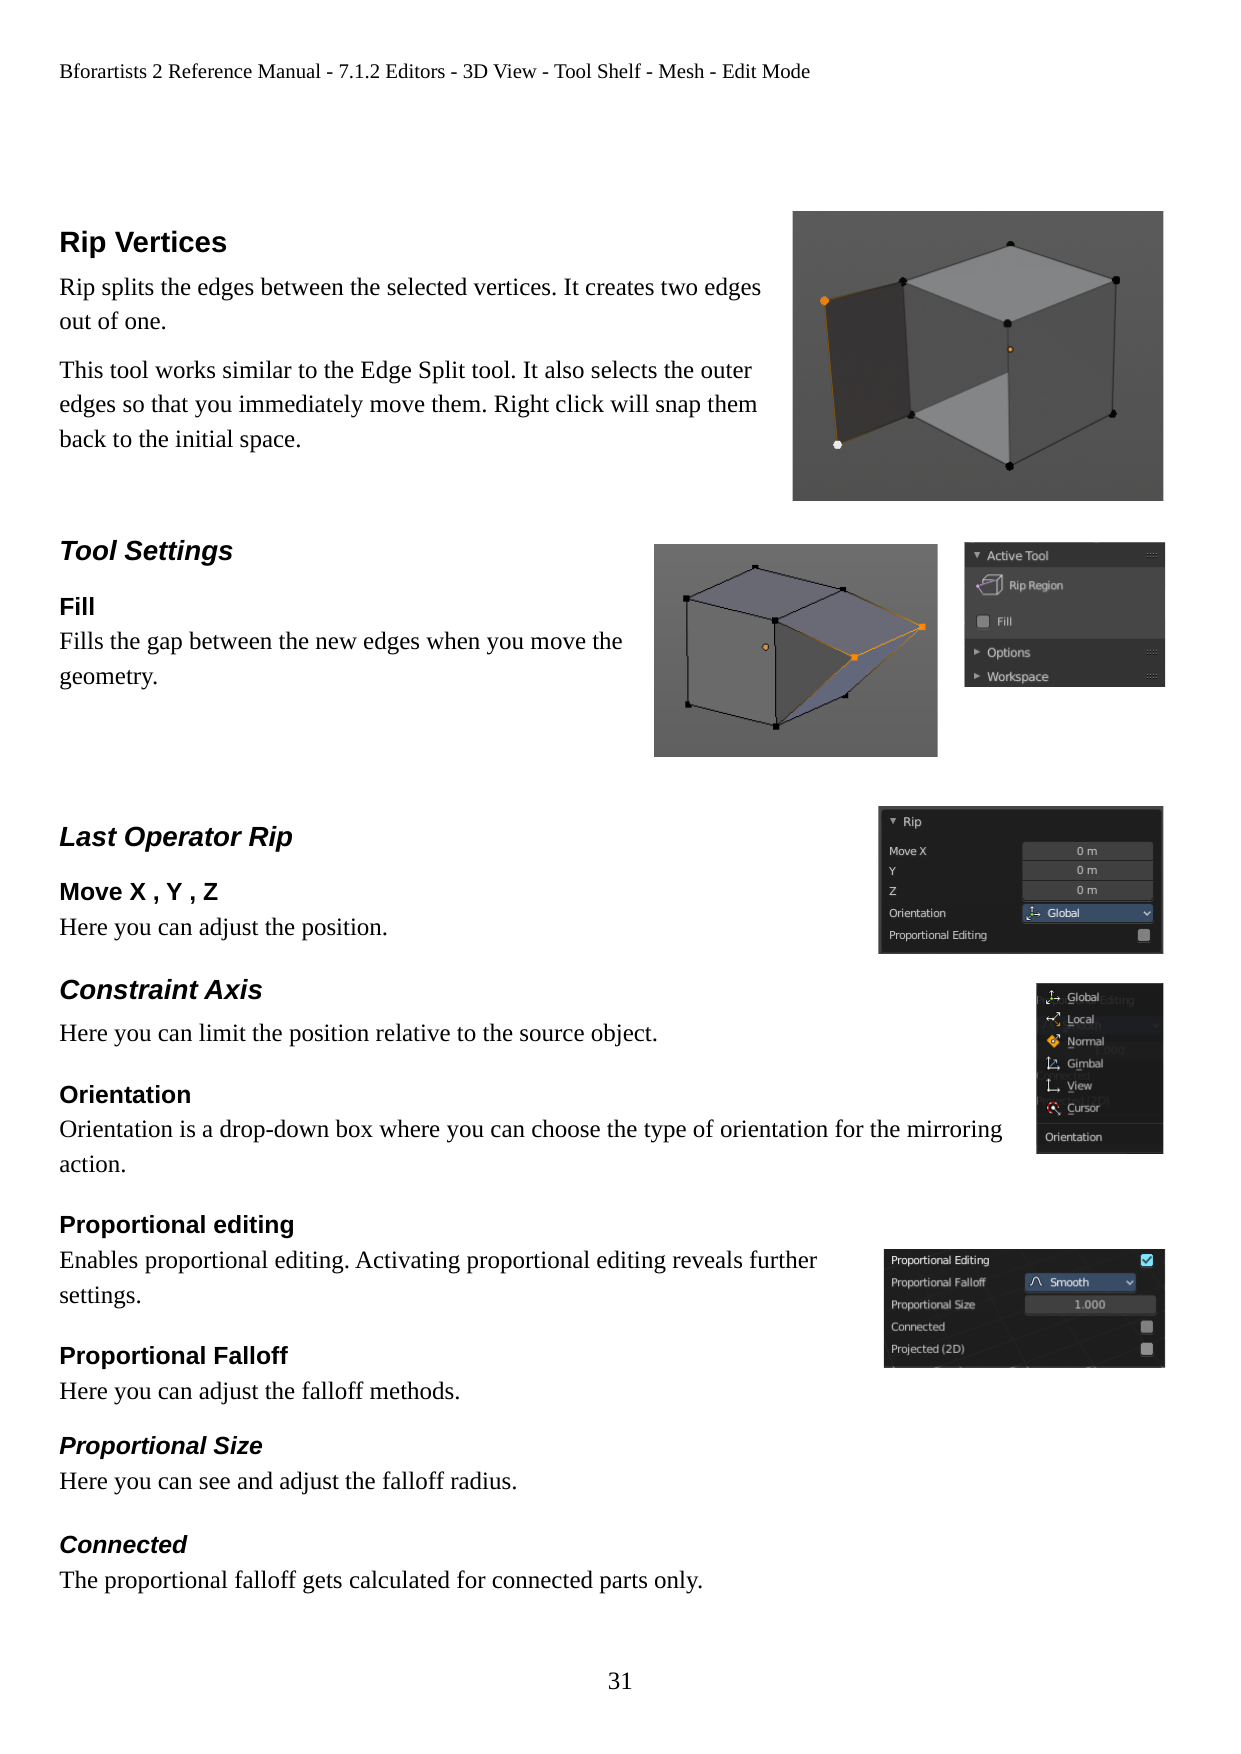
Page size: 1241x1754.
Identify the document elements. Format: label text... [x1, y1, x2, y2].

text Here you can adjust the position. [59, 912, 878, 941]
text Here you can limit the position relative to the source object. [59, 1018, 1036, 1047]
subtitle Proportional editing [59, 1211, 1181, 1239]
text Here you can adjust the falloff methods. [59, 1376, 1181, 1405]
text Fills the gap between the new edges when you move the geometry. [59, 626, 654, 689]
picture [964, 542, 1166, 687]
subtitle [1166, 592, 1181, 620]
subtitle [938, 592, 964, 620]
subtitle Fill [59, 592, 654, 620]
picture [654, 544, 938, 757]
subtitle Orientation [59, 1080, 1036, 1108]
subtitle Tool Settings [59, 535, 1181, 567]
subtitle Last Operator Rip [59, 821, 878, 852]
text [938, 626, 1181, 689]
subtitle [1164, 1080, 1181, 1108]
text Here you can see and adjust the falloff radius. [59, 1466, 1181, 1495]
picture [883, 1249, 1166, 1368]
text This tool works similar to the Edge Split tool. It also selects the outer edges so that you immediately move them. Right click will snap them back to the initial space. [59, 355, 792, 453]
subtitle Constraint Axis [59, 974, 1181, 1006]
text The proportional falloff gets calculated for connected parts only. [59, 1565, 1181, 1593]
picture [878, 806, 1164, 954]
text Orientation is a drop-down box where you can choose the type of orientation for the mirroring action. [59, 1114, 1181, 1178]
subtitle Move X , Y , Z [59, 877, 878, 906]
text Rip splits the edges between the selected vertices. It creates two edges out of one. [59, 272, 792, 335]
subtitle [1164, 225, 1181, 259]
text Enables proportional editing. Activating proportional editing reveals further settings. [59, 1245, 1181, 1308]
picture [792, 211, 1164, 501]
subtitle [1164, 821, 1181, 852]
subtitle Proportional Size [59, 1431, 1181, 1460]
picture [1036, 983, 1164, 1154]
subtitle [1164, 877, 1181, 906]
subtitle Proportional Falloff [59, 1341, 1181, 1370]
subtitle Rip Vertices [59, 225, 792, 259]
subtitle Connected [59, 1530, 1181, 1558]
